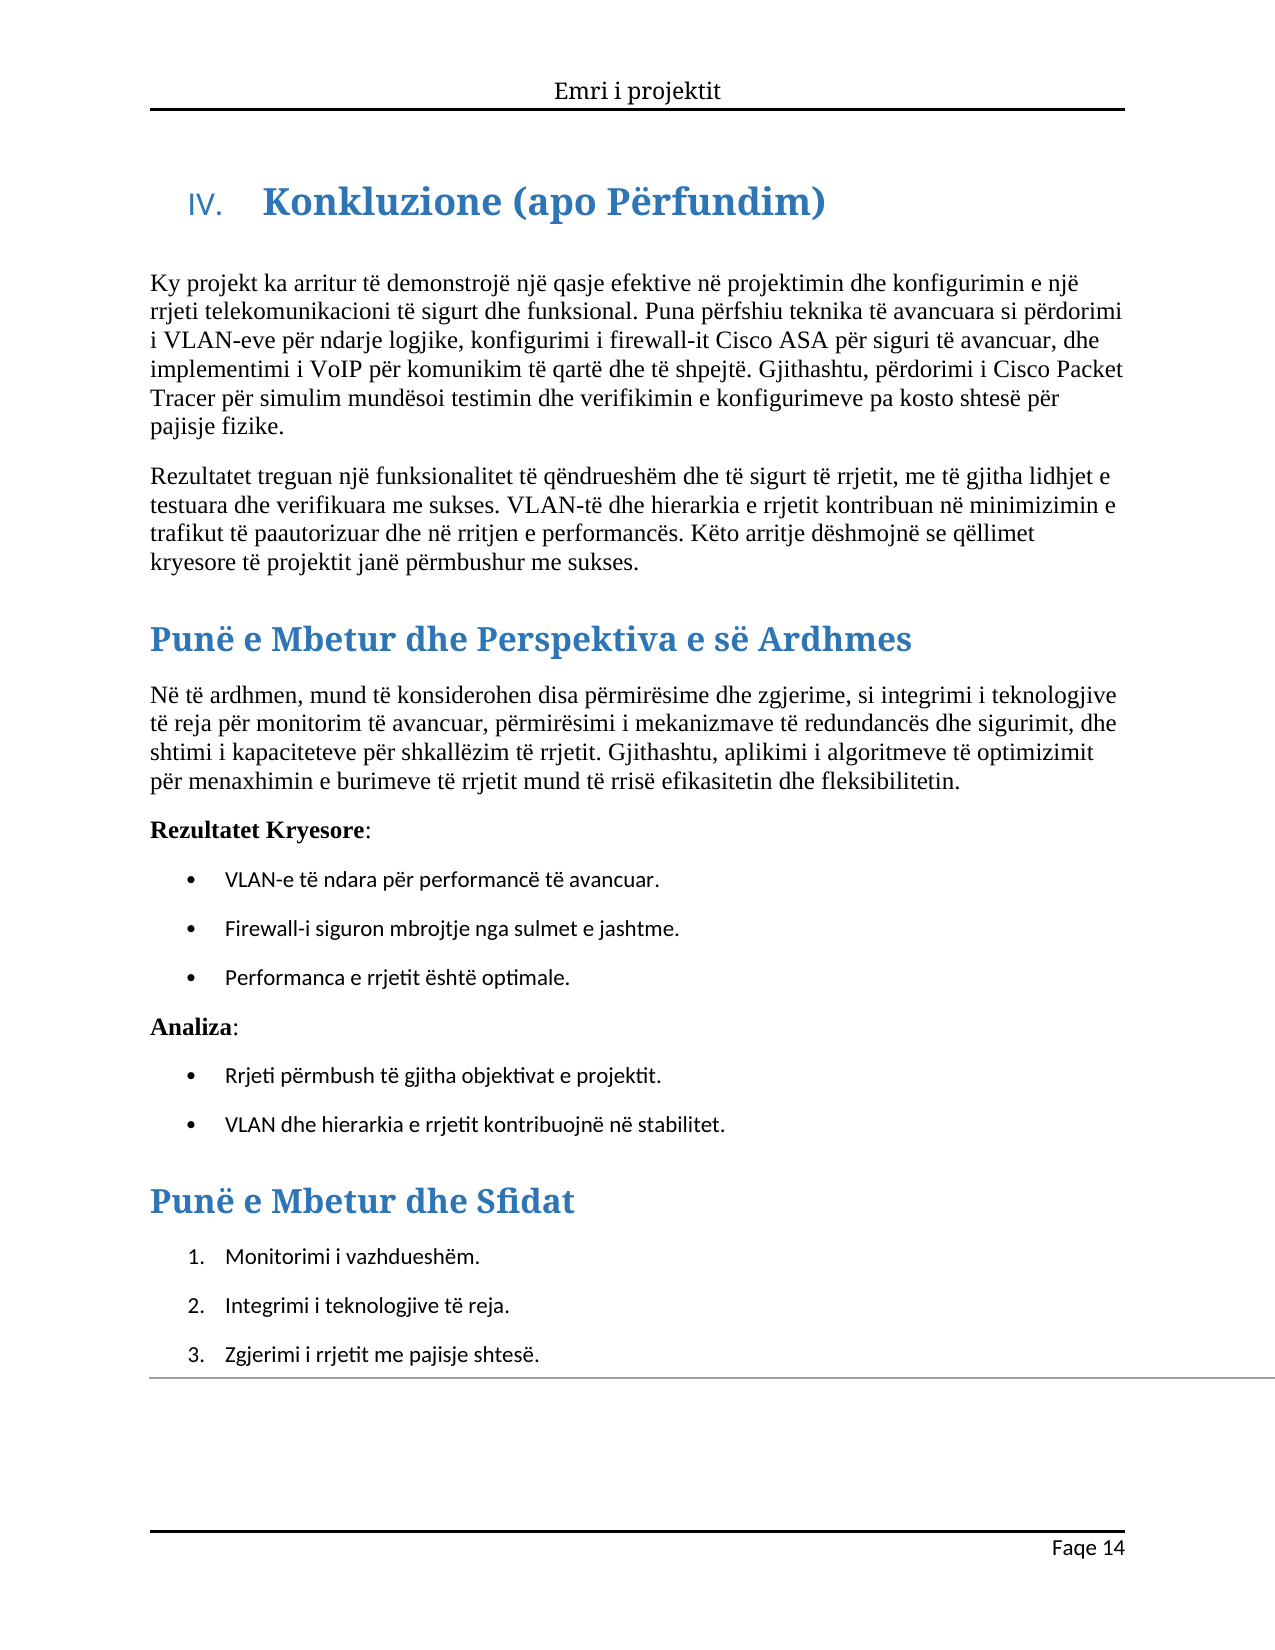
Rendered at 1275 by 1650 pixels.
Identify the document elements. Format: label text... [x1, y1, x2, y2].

text Ky projekt ka arritur të demonstrojë një qasje efektive në projektimin dhe konfigurimin e një rrjeti telekomunikacioni të sigurt dhe funksional. Puna përfshiu teknika të avancuara si përdorimi i VLAN-eve për ndarje logjike, konfigurimi i firewall-it Cisco ASA për siguri të avancuar, dhe implementimi i VoIP për komunikim të qartë dhe të shpejtë. Gjithashtu, përdorimi i Cisco Packet Tracer për simulim mundësoi testimin dhe verifikimin e konfigurimeve pa kosto shtesë për pajisje fizike. [150, 268, 1125, 440]
text Në të ardhmen, mund të konsiderohen disa përmirësime dhe zgjerime, si integrimi i teknologjive të reja për monitorim të avancuar, përmirësimi i mekanizmave të redundancës dhe sigurimit, dhe shtimi i kapaciteteve për shkallëzim të rrjetit. Gjithashtu, aplikimi i algoritmeve të optimizimit për menaxhimin e burimeve të rrjetit mund të rrisë efikasitetin dhe fleksibilitetin. [150, 680, 1125, 795]
list Integrimi i teknologjive të reja. [187, 1291, 1125, 1319]
list VLAN-e të ndara për performancë të avancuar. [187, 865, 1125, 893]
list Performanca e rrjetit është optimale. [187, 963, 1125, 991]
list Firewall-i siguron mbrojtje nga sulmet e jashtme. [187, 914, 1125, 942]
text Rezultatet Kryesore: [150, 816, 1125, 844]
list Rrjeti përmbush të gjitha objektivat e projektit. [187, 1061, 1125, 1089]
text Rezultatet treguan një funksionalitet të qëndrueshëm dhe të sigurt të rrjetit, me të gjitha lidhjet e testuara dhe verifikuara me sukses. VLAN-të dhe hierarkia e rrjetit kontribuan në minimizimin e trafikut të paautorizuar dhe në rritjen e performancës. Këto arritje dëshmojnë se qëllimet kryesore të projektit janë përmbushur me sukses. [150, 461, 1125, 576]
subtitle Punë e Mbetur dhe Perspektiva e së Ardhmes [150, 616, 1125, 661]
text Analiza: [150, 1012, 1125, 1041]
list VLAN dhe hierarkia e rrjetit kontribuojnë në stabilitet. [187, 1110, 1125, 1138]
list Monitorimi i vazhdueshëm. [187, 1242, 1125, 1270]
list Zgjerimi i rrjetit me pajisje shtesë. [187, 1340, 1125, 1368]
subtitle Punë e Mbetur dhe Sfidat [150, 1178, 1125, 1223]
subtitle Konkluzione (apo Përfundim) [187, 175, 1125, 226]
